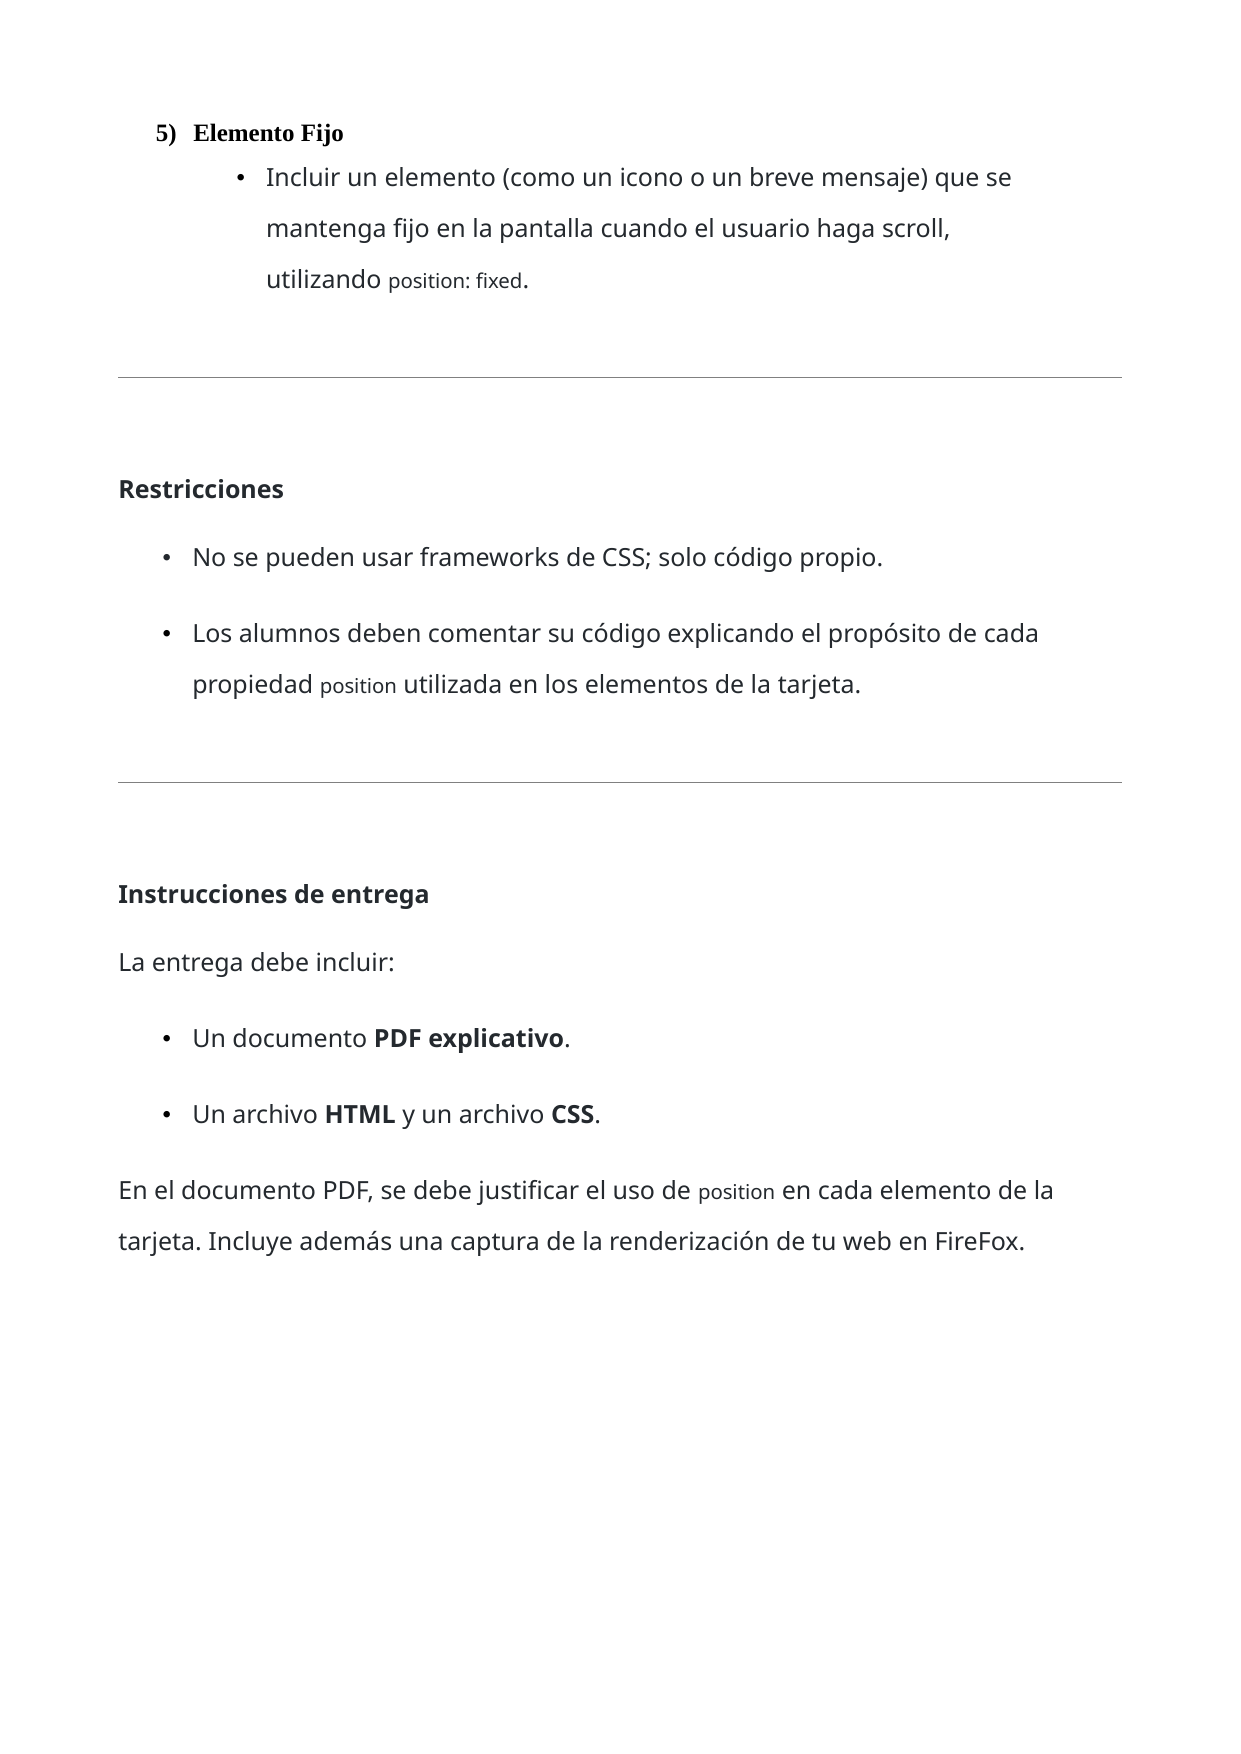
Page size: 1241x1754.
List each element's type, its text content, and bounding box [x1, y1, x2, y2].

subtitle Elemento Fijo [156, 118, 1122, 147]
subtitle Restricciones [118, 472, 1122, 506]
text En el documento PDF, se debe justificar el uso de position en cada elemento de la tarjeta. Incluye además una captura de la renderización de tu web en FireFox. [118, 1173, 1122, 1258]
subtitle Instrucciones de entrega [118, 877, 1122, 911]
list No se pueden usar frameworks de CSS; solo código propio. [162, 539, 1122, 573]
text La entrega debe incluir: [118, 944, 1122, 979]
list Incluir un elemento (como un icono o un breve mensaje) que se mantenga fijo en la pantalla cuando el usuario haga scroll, utilizando position: fixed. [236, 159, 1122, 296]
list Un archivo HTML y un archivo CSS. [162, 1097, 1122, 1131]
list Los alumnos deben comentar su código explicando el propósito de cada propiedad position utilizada en los elementos de la tarjeta. [162, 616, 1122, 701]
list Un documento PDF explicativo. [162, 1021, 1122, 1055]
